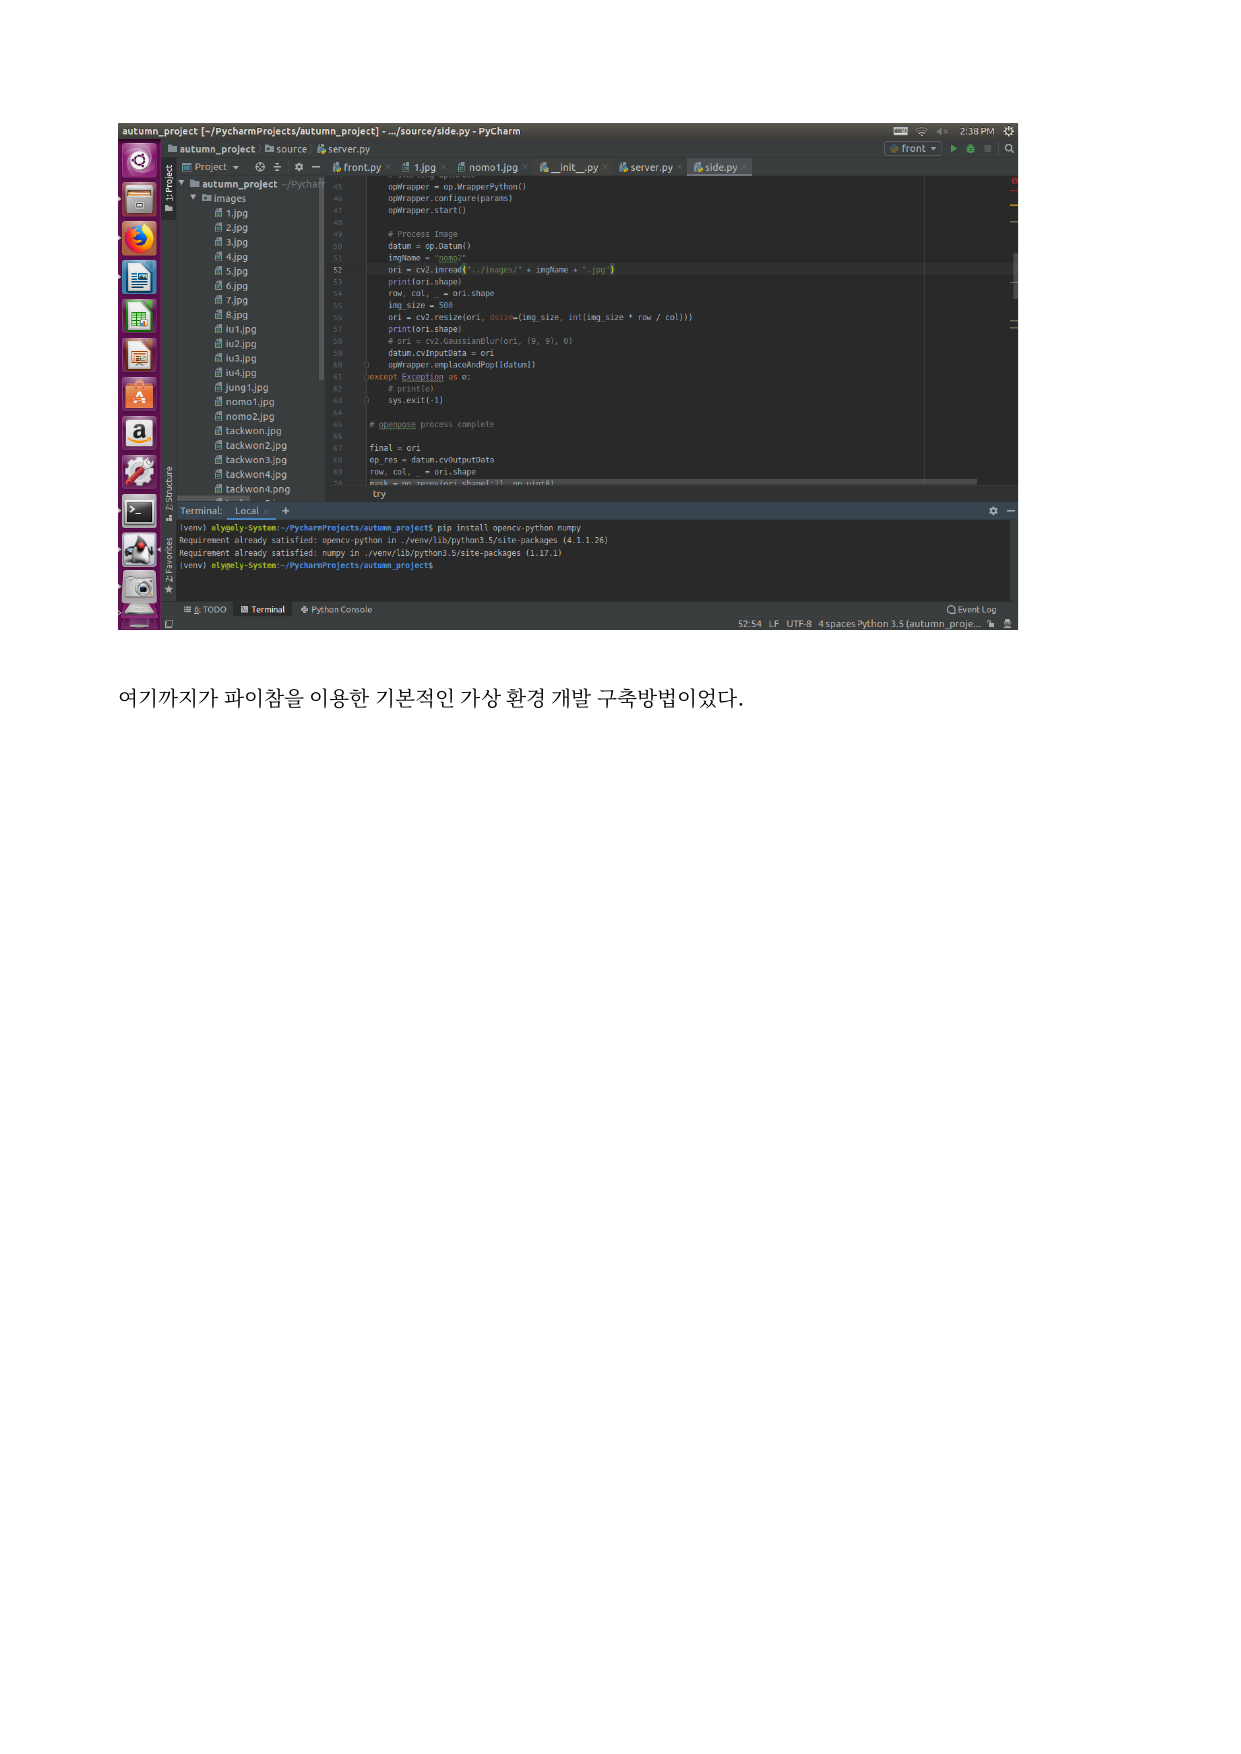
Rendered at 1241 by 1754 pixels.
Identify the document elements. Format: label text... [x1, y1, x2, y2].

picture [118, 123, 1019, 630]
text 여기까지가 파이참을 이용한 기본적인 가상 환경 개발 구축방법이었다. [118, 682, 1122, 712]
